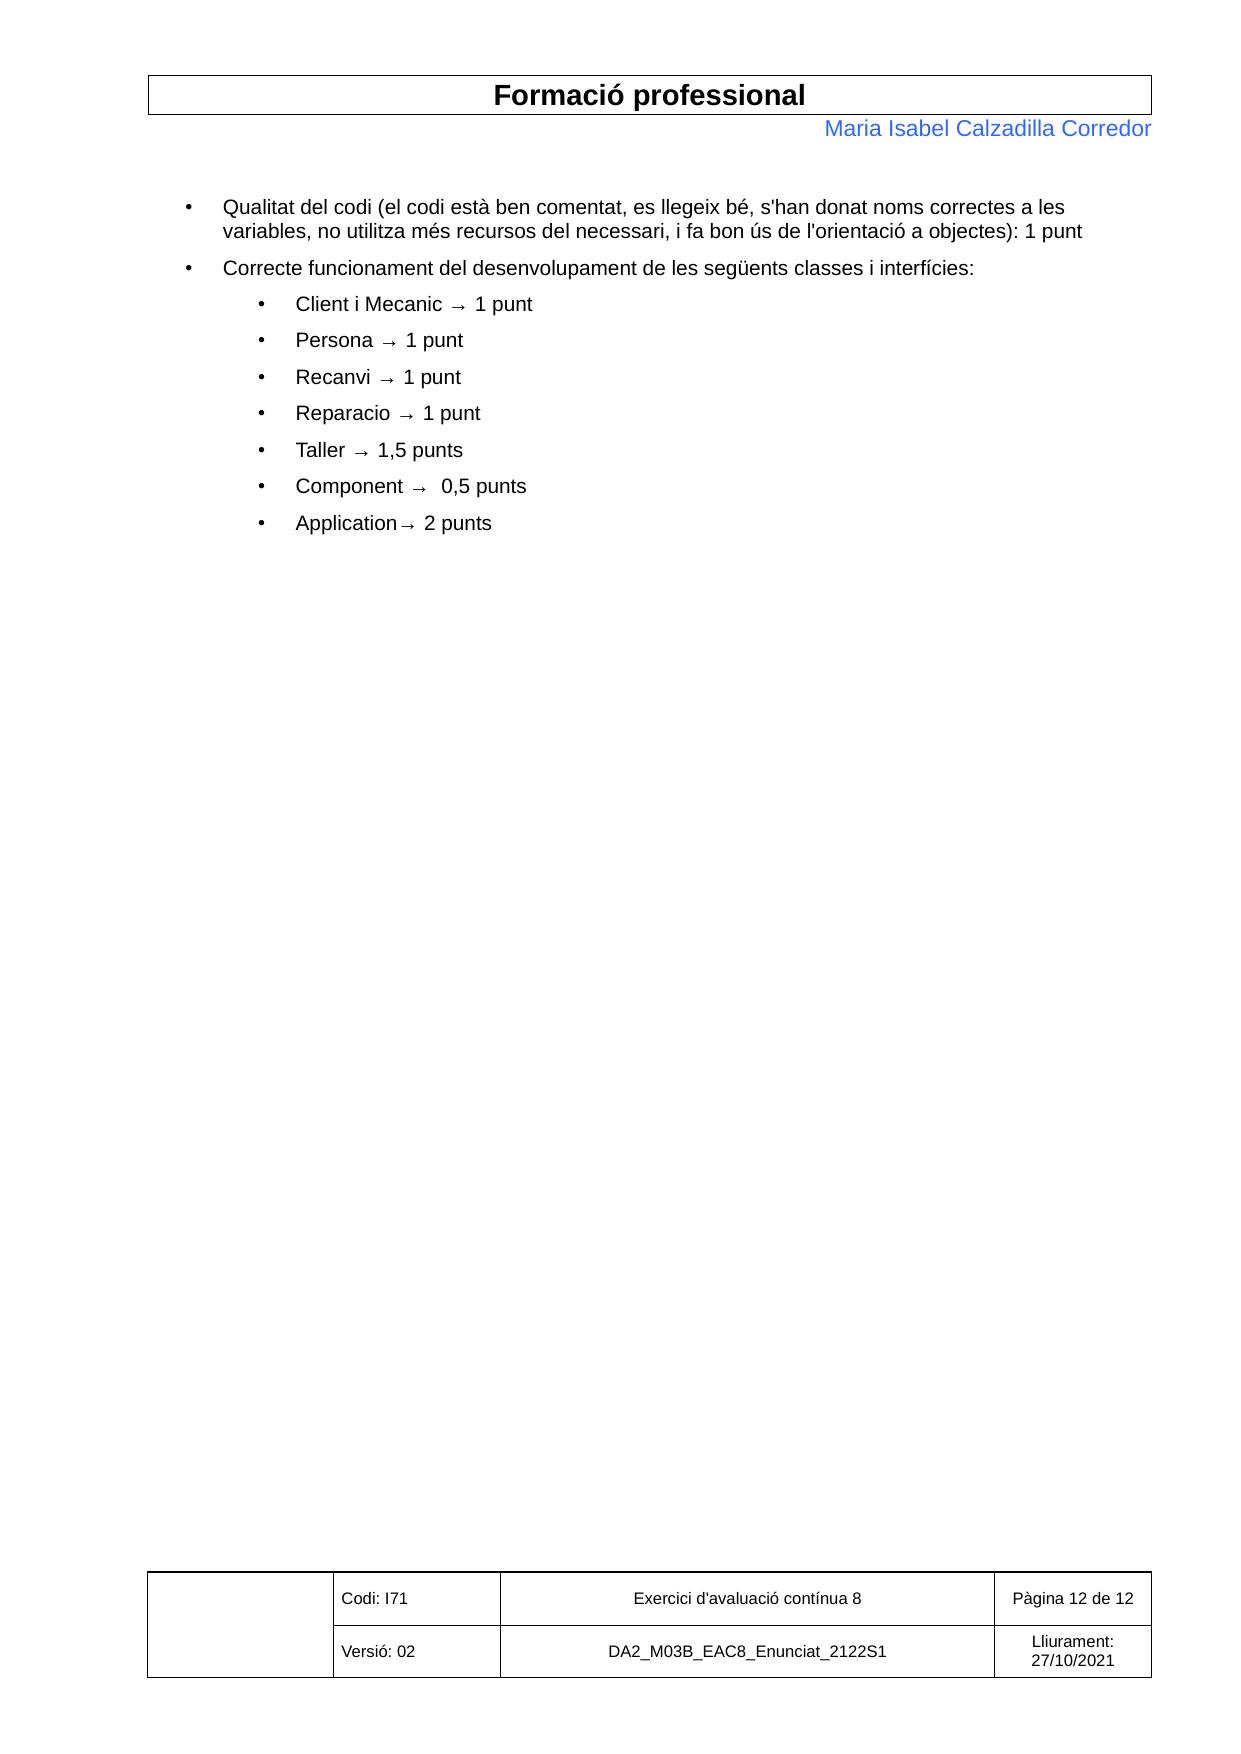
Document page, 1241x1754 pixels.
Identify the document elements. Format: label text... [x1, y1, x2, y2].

list Taller → 1,5 punts [258, 438, 1151, 462]
list Client i Mecanic → 1 punt [258, 292, 1151, 316]
list Qualitat del codi (el codi està ben comentat, es llegeix bé, s'han donat noms correctes a les variables, no utilitza més recursos del necessari, i fa bon ús de l'orientació a objectes): 1 punt [185, 195, 1151, 243]
list Application→ 2 punts [258, 511, 1151, 534]
list Persona → 1 punt [258, 328, 1151, 352]
list Recanvi → 1 punt [258, 365, 1151, 389]
list Reparacio → 1 punt [258, 401, 1151, 425]
list Correcte funcionament del desenvolupament de les següents classes i interfícies: [185, 255, 1151, 279]
list Component → 0,5 punts [258, 474, 1151, 498]
